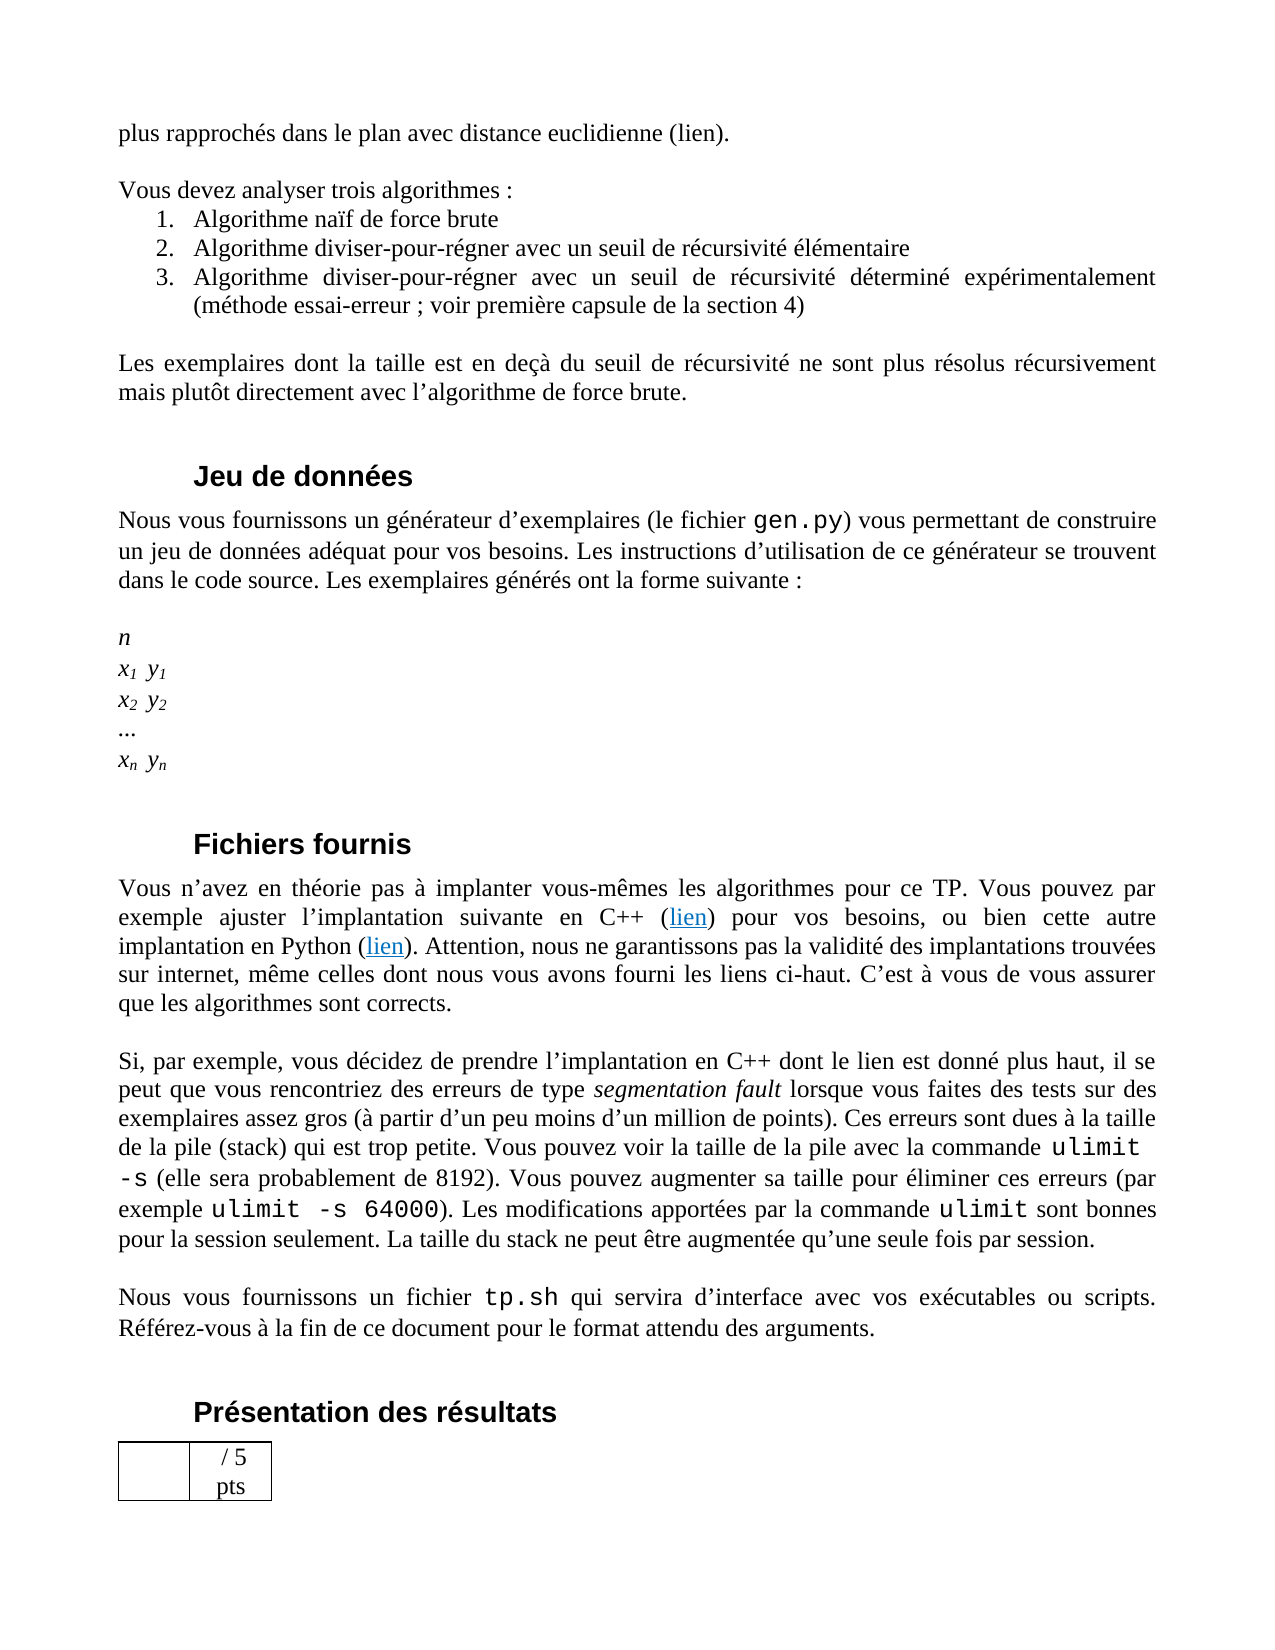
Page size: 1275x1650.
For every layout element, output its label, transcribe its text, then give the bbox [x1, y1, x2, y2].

text Vous n’avez en théorie pas à implanter vous-mêmes les algorithmes pour ce TP. Vous pouvez par exemple ajuster l’implantation suivante en C++ (lien) pour vos besoins, ou bien cette autre implantation en Python (lien). Attention, nous ne garantissons pas la validité des implantations trouvées sur internet, même celles dont nous vous avons fourni les liens ci-haut. C’est à vous de vous assurer que les algorithmes sont corrects. [118, 873, 1157, 1017]
text Nous vous fournissons un générateur d’exemplaires (le fichier gen.py) vous permettant de construire un jeu de données adéquat pour vos besoins. Les instructions d’utilisation de ce générateur se trouvent dans le code source. Les exemplaires générés ont la forme suivante : [118, 505, 1157, 594]
text x2 y2 [118, 682, 1157, 713]
subtitle Présentation des résultats [118, 1395, 1157, 1429]
list Algorithme naïf de force brute [156, 204, 1157, 233]
list Algorithme diviser-pour-régner avec un seuil de récursivité élémentaire [156, 233, 1157, 262]
text xn yn [118, 742, 1157, 773]
text ... [118, 713, 1157, 742]
text plus rapprochés dans le plan avec distance euclidienne (lien). [118, 118, 1157, 147]
text Nous vous fournissons un fichier tp.sh qui servira d’interface avec vos exécutables ou scripts. Référez-vous à la fin de ce document pour le format attendu des arguments. [118, 1282, 1157, 1342]
text Les exemplaires dont la taille est en deçà du seuil de récursivité ne sont plus résolus récursivement mais plutôt directement avec l’algorithme de force brute. [118, 348, 1157, 406]
subtitle Jeu de données [118, 459, 1157, 493]
subtitle Fichiers fournis [118, 827, 1157, 861]
text Vous devez analyser trois algorithmes : [118, 176, 1157, 204]
text n [118, 622, 1157, 651]
text Si, par exemple, vous décidez de prendre l’implantation en C++ dont le lien est donné plus haut, il se peut que vous rencontriez des erreurs de type segmentation fault lorsque vous faites des tests sur des exemplaires assez gros (à partir d’un peu moins d’un million de points). Ces erreurs sont dues à la taille de la pile (stack) qui est trop petite. Vous pouvez voir la taille de la pile avec la commande ulimit -s (elle sera probablement de 8192). Vous pouvez augmenter sa taille pour éliminer ces erreurs (par exemple ulimit -s 64000). Les modifications apportées par la commande ulimit sont bonnes pour la session seulement. La taille du stack ne peut être augmentée qu’une seule fois par session. [118, 1046, 1157, 1253]
text x1 y1 [118, 651, 1157, 682]
table_header / 5 pts [190, 1443, 271, 1500]
table_header [119, 1443, 189, 1500]
list Algorithme diviser-pour-régner avec un seuil de récursivité déterminé expérimentalement (méthode essai-erreur ; voir première capsule de la section 4) [156, 262, 1157, 319]
